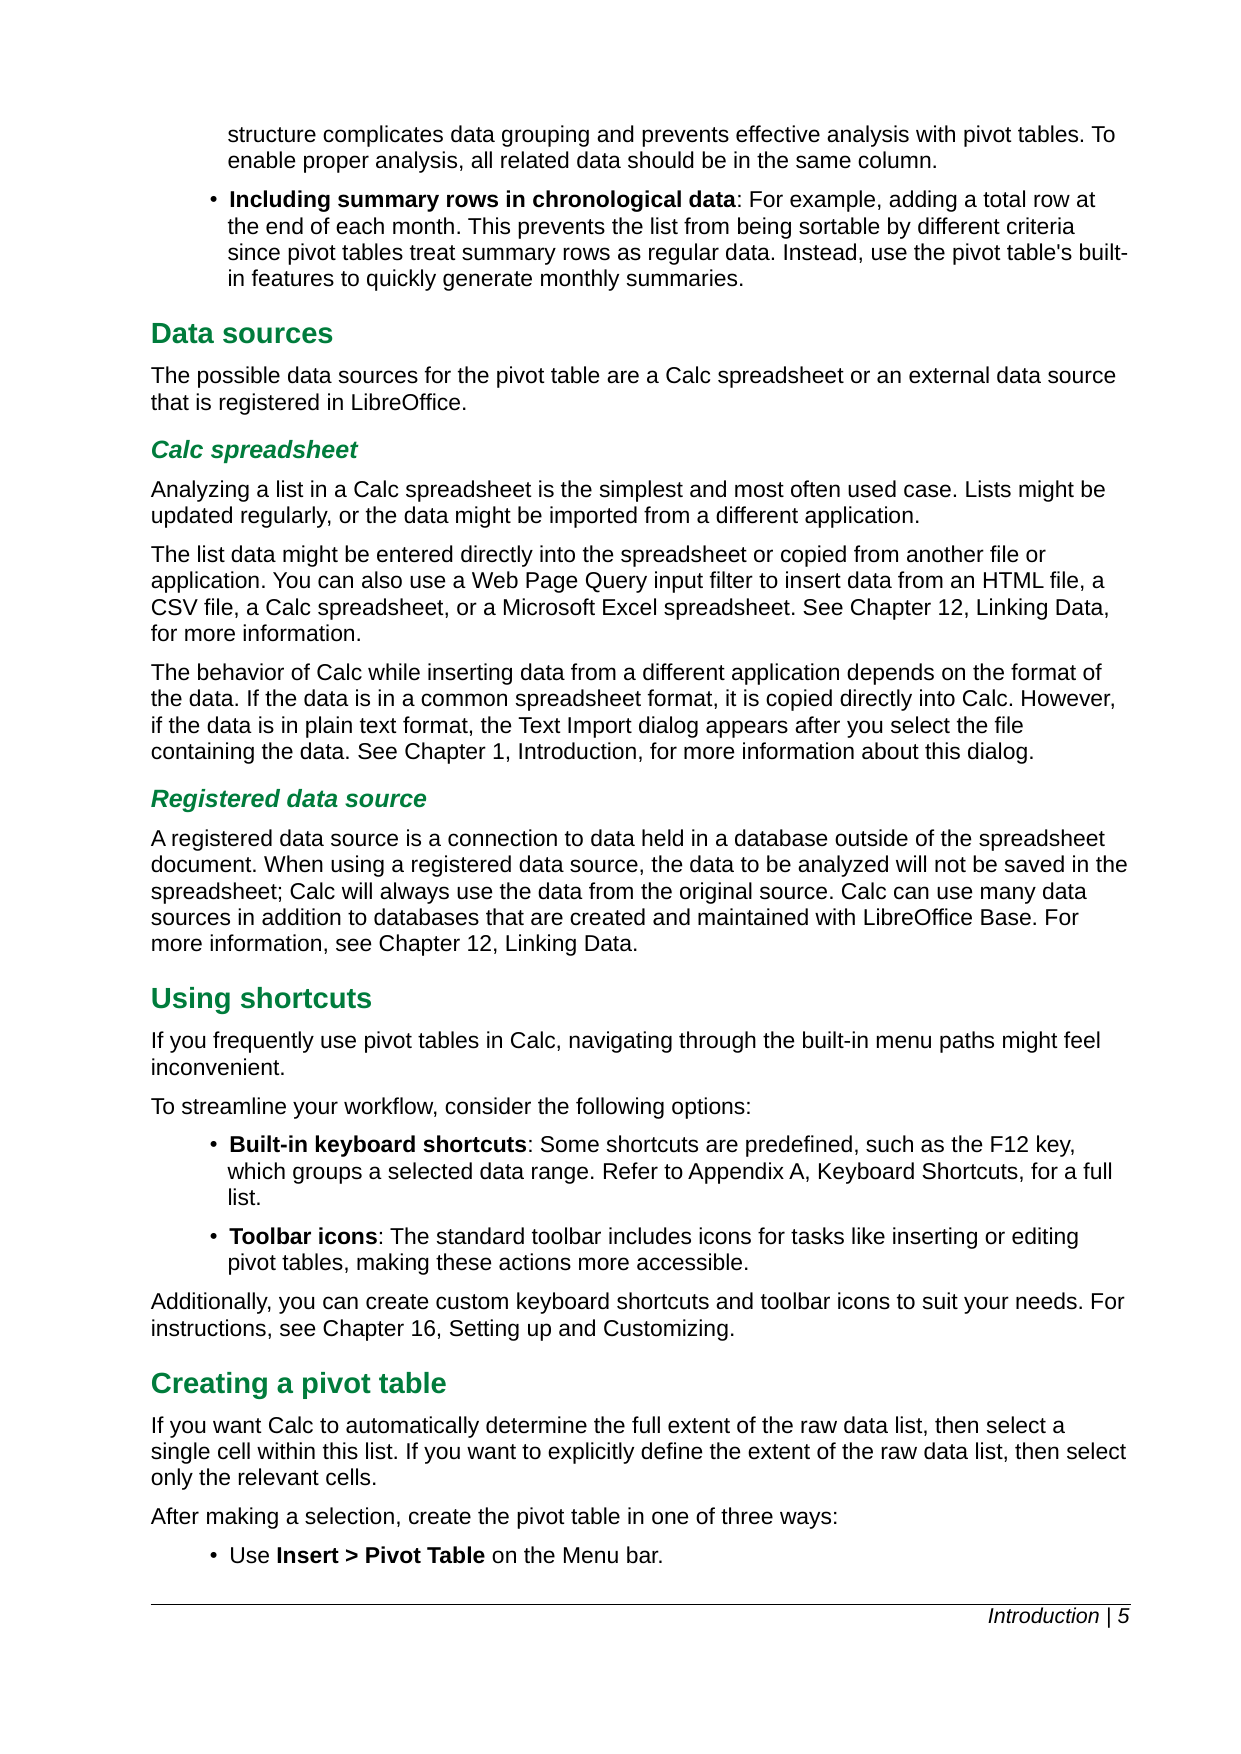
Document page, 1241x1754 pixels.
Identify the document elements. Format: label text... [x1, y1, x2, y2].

subtitle Using shortcuts [151, 981, 1131, 1015]
subtitle Registered data source [151, 784, 1131, 812]
list structure complicates data grouping and prevents effective analysis with pivot tables. To enable proper analysis, all related data should be in the same column. [209, 121, 1131, 174]
list To streamline your workflow, consider the following options: [151, 1093, 1131, 1119]
subtitle Calc spreadsheet [151, 434, 1131, 463]
list Including summary rows in chronological data: For example, adding a total row at the end of each month. This prevents the list from being sortable by different criteria since pivot tables treat summary rows as regular data. Instead, use the pivot table's built-in features to quickly generate monthly summaries. [209, 186, 1131, 292]
list Use Insert > Pivot Table on the Menu bar. [209, 1542, 1131, 1568]
text A registered data source is a connection to data held in a database outside of the spreadsheet document. When using a registered data source, the data to be analyzed will not be saved in the spreadsheet; Calc will always use the data from the original source. Calc can use many data sources in addition to databases that are created and maintained with LibreOffice Base. For more information, see Chapter 12, Linking Data. [151, 825, 1131, 957]
text Additionally, you can create custom keyboard shortcuts and toolbar icons to suit your needs. For instructions, see Chapter 16, Setting up and Customizing. [151, 1288, 1131, 1341]
text Analyzing a list in a Calc spreadsheet is the simplest and most often used case. Lists might be updated regularly, or the data might be imported from a different application. [151, 476, 1131, 528]
subtitle Creating a pivot table [151, 1366, 1131, 1399]
subtitle Data sources [151, 316, 1131, 350]
text If you frequently use pivot tables in Calc, navigating through the built-in menu paths might feel inconvenient. [151, 1027, 1131, 1080]
text If you want Calc to automatically determine the full extent of the raw data list, then select a single cell within this list. If you want to explicitly define the extent of the raw data list, then select only the relevant cells. [151, 1412, 1131, 1491]
text The possible data sources for the pivot table are a Calc spreadsheet or an external data source that is registered in LibreOffice. [151, 362, 1131, 415]
list Toolbar icons: The standard toolbar includes icons for tasks like inserting or editing pivot tables, making these actions more accessible. [209, 1223, 1131, 1276]
list After making a selection, create the pivot table in one of three ways: [151, 1503, 1131, 1529]
list Built-in keyboard shortcuts: Some shortcuts are predefined, such as the F12 key, which groups a selected data range. Refer to Appendix A, Keyboard Shortcuts, for a full list. [209, 1131, 1131, 1211]
text The behavior of Calc while inserting data from a different application depends on the format of the data. If the data is in a common spreadsheet format, it is copied directly into Calc. However, if the data is in plain text format, the Text Import dialog appears after you select the file containing the data. See Chapter 1, Introduction, for more information about this dialog. [151, 659, 1131, 764]
text The list data might be entered directly into the spreadsheet or copied from another file or application. You can also use a Web Page Query input filter to insert data from an HTML file, a CSV file, a Calc spreadsheet, or a Microsoft Excel spreadsheet. See Chapter 12, Linking Data, for more information. [151, 541, 1131, 646]
